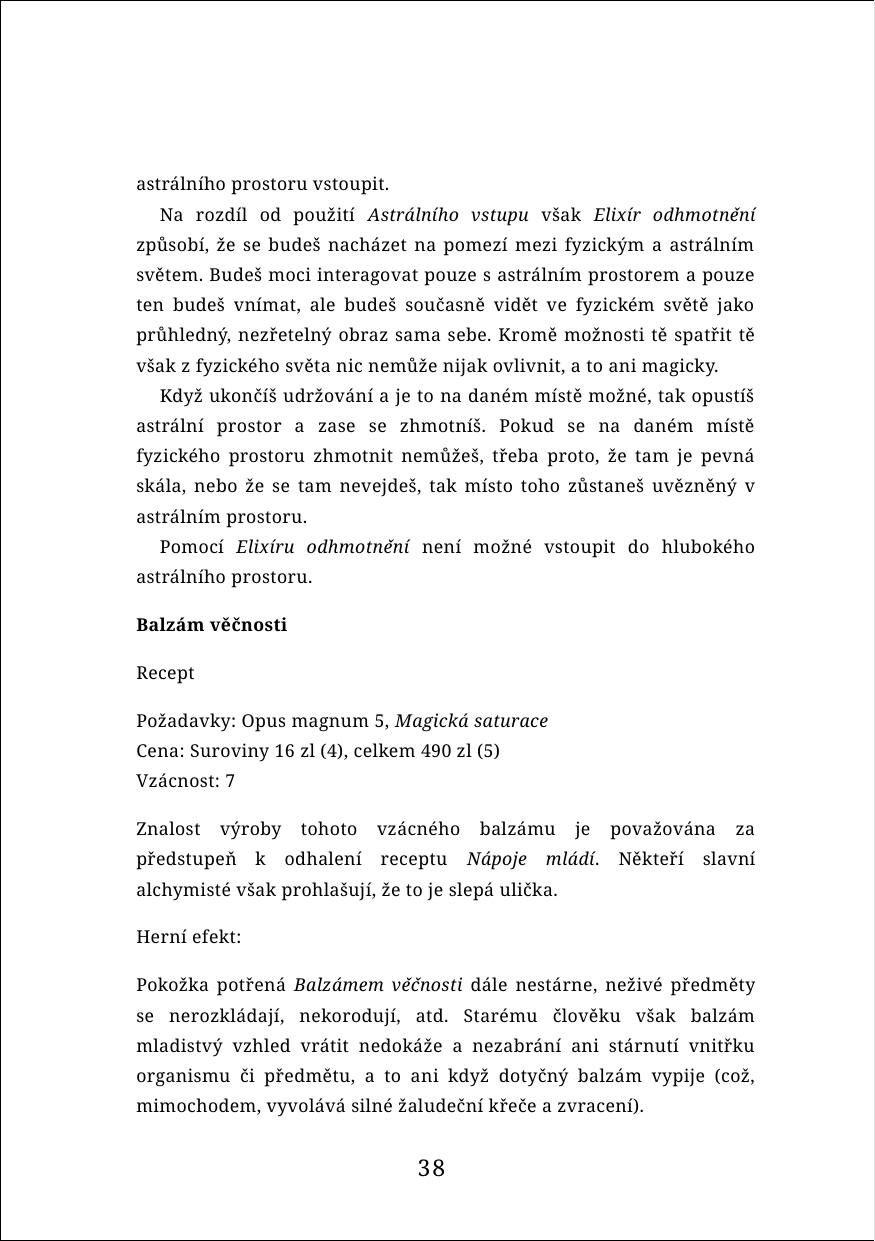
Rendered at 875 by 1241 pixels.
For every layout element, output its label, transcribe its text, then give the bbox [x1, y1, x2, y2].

text Herní efekt: [136, 925, 756, 949]
text Požadavky: Opus magnum 5, Magická saturace Cena: Suroviny 16 zl (4), celkem 490 zl (5) Vzácnost: 7 [136, 708, 756, 793]
text Recept [136, 660, 756, 684]
text Znalost výroby tohoto vzácného balzámu je považována za předstupeň k odhalení receptu Nápoje mládí. Někteří slavní alchymisté však prohlašují, že to je slepá ulička. [136, 817, 756, 901]
text Balzám věčnosti [136, 612, 756, 637]
text Pokožka potřená Balzámem věčnosti dále nestárne, neživé předměty se nerozkládají, nekorodují, atd. Starému člověku však balzám mladistvý vzhled vrátit nedokáže a nezabrání ani stárnutí vnitřku organismu či předmětu, a to ani když dotyčný balzám vypije (což, mimochodem, vyvolává silné žaludeční křeče a zvracení). [136, 973, 756, 1118]
text astrálního prostoru vstoupit. Na rozdíl od použití Astrálního vstupu však Elixír odhmotnění způsobí, že se budeš nacházet na pomezí mezi fyzickým a astrálním světem. Budeš moci interagovat pouze s astrálním prostorem a pouze ten budeš vnímat, ale budeš současně vidět ve fyzickém světě jako průhledný, nezřetelný obraz sama sebe. Kromě možnosti tě spatřit tě však z fyzického světa nic nemůže nijak ovlivnit, a to ani magicky. Když ukončíš udržování a je to na daném místě možné, tak opustíš astrální prostor a zase se zhmotníš. Pokud se na daném místě fyzického prostoru zhmotnit nemůžeš, třeba proto, že tam je pevná skála, nebo že se tam nevejdeš, tak místo toho zůstaneš uvězněný v astrálním prostoru. Pomocí Elixíru odhmotnění není možné vstoupit do hlubokého astrálního prostoru. [136, 172, 756, 589]
